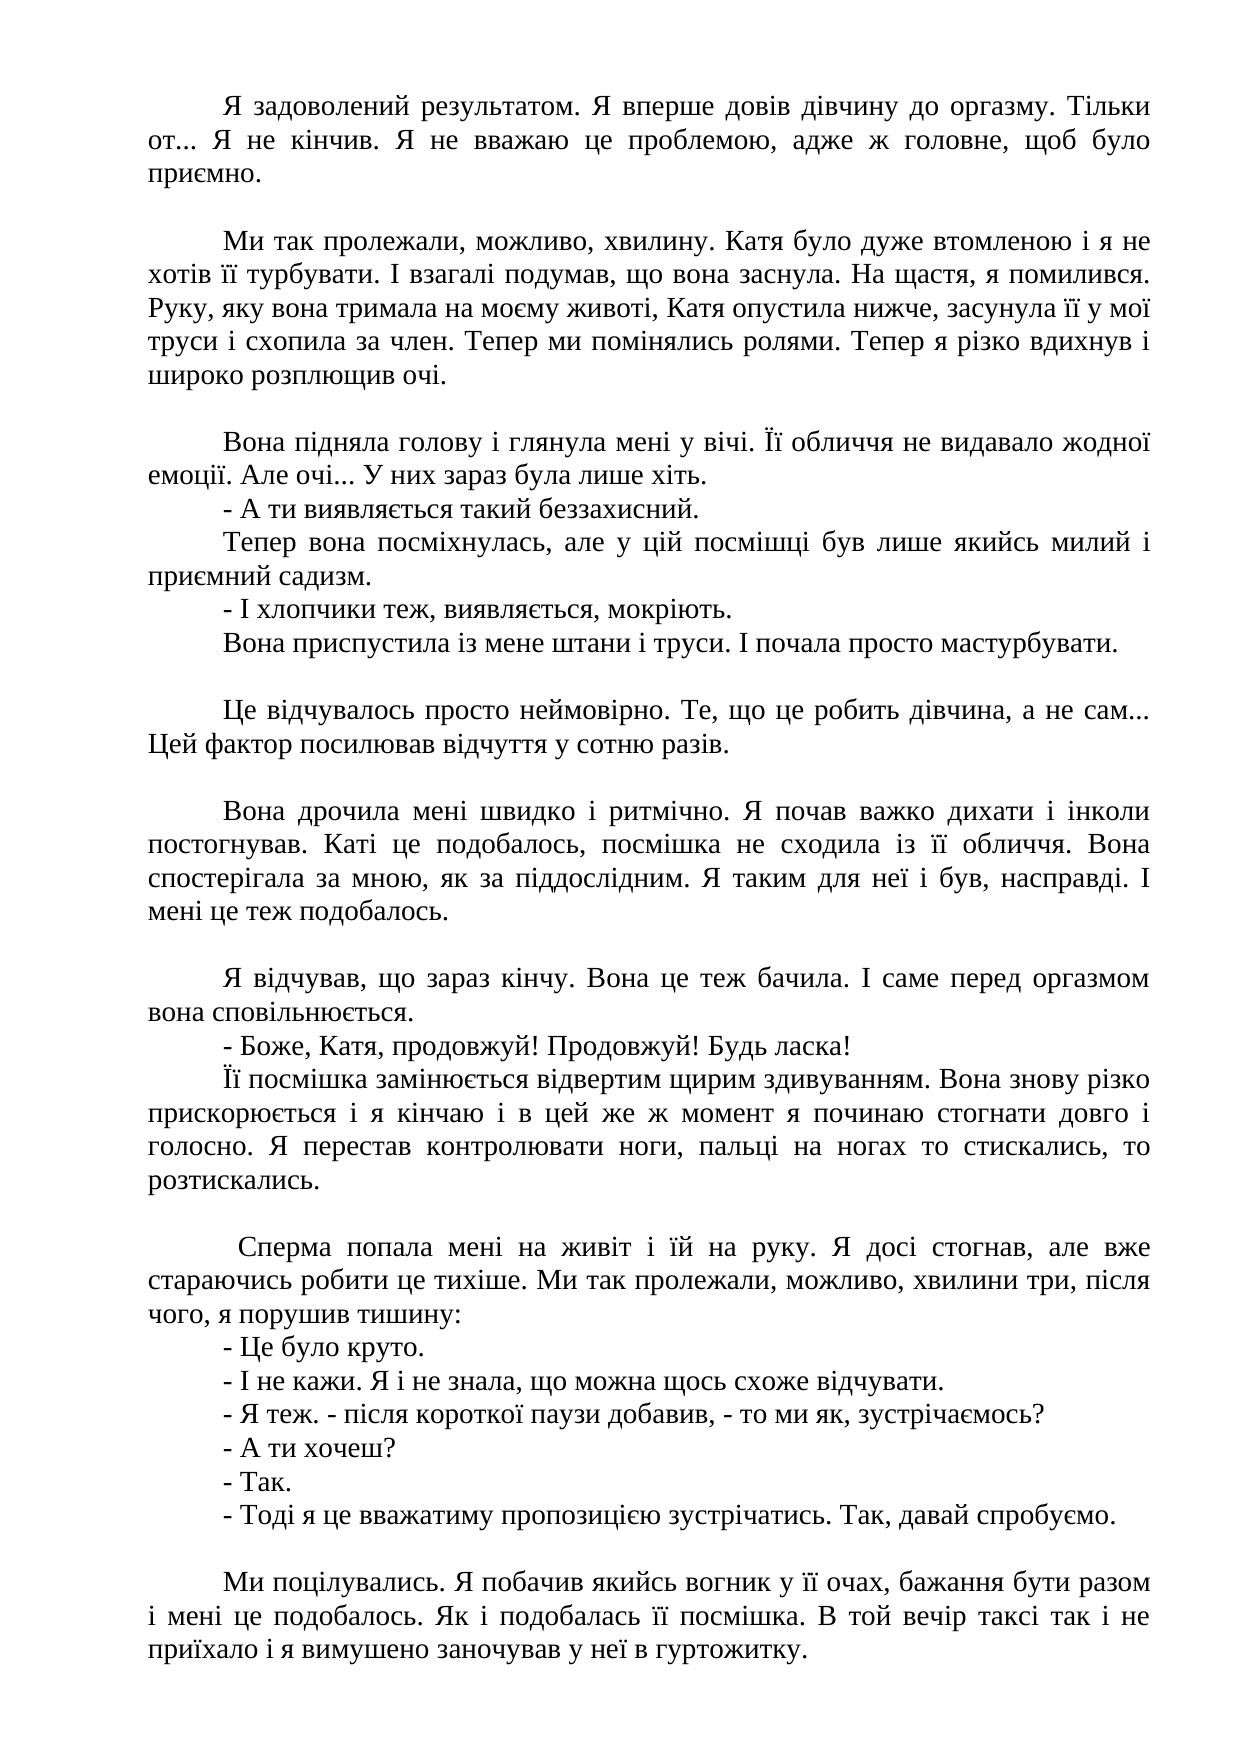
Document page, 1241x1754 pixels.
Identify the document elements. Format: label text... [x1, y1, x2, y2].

text - І хлопчики теж, виявляється, мокріють. [148, 592, 1152, 625]
text - Тоді я це вважатиму пропозицією зустрічатись. Так, давай спробуємо. [148, 1497, 1152, 1531]
text Це відчувалось просто неймовірно. Те, що це робить дівчина, а не сам... Цей фактор посилював відчуття у сотню разів. [148, 692, 1152, 759]
text - І не кажи. Я і не знала, що можна щось схоже відчувати. [148, 1363, 1152, 1397]
text Я відчував, що зараз кінчу. Вона це теж бачила. І саме перед оргазмом вона сповільнюється. [148, 961, 1152, 1028]
text Вона підняла голову і глянула мені у вічі. Її обличчя не видавало жодної емоції. Але очі... У них зараз була лише хіть. [148, 424, 1152, 491]
text - Боже, Катя, продовжуй! Продовжуй! Будь ласка! [148, 1028, 1152, 1061]
text Тепер вона посміхнулась, але у цій посмішці був лише якийсь милий і приємний садизм. [148, 524, 1152, 592]
text Ми так пролежали, можливо, хвилину. Катя було дуже втомленою і я не хотів її турбувати. І взагалі подумав, що вона заснула. На щастя, я помилився. Руку, яку вона тримала на моєму животі, Катя опустила нижче, засунула її у мої труси і схопила за член. Тепер ми помінялись ролями. Тепер я різко вдихнув і широко розплющив очі. [148, 223, 1152, 390]
text Ми поцілувались. Я побачив якийсь вогник у її очах, бажання бути разом і мені це подобалось. Як і подобалась її посмішка. В той вечір таксі так і не приїхало і я вимушено заночував у неї в гуртожитку. [148, 1564, 1152, 1665]
text Вона дрочила мені швидко і ритмічно. Я почав важко дихати і інколи постогнував. Каті це подобалось, посмішка не сходила із її обличчя. Вона спостерігала за мною, як за піддослідним. Я таким для неї і був, насправді. І мені це теж подобалось. [148, 793, 1152, 927]
text - А ти хочеш? [148, 1430, 1152, 1464]
text Я задоволений результатом. Я вперше довів дівчину до оргазму. Тільки от... Я не кінчив. Я не вважаю це проблемою, адже ж головне, щоб було приємно. [148, 88, 1152, 189]
text Сперма попала мені на живіт і їй на руку. Я досі стогнав, але вже стараючись робити це тихіше. Ми так пролежали, можливо, хвилини три, після чого, я порушив тишину: [148, 1229, 1152, 1329]
text - Я теж. - після короткої паузи добавив, - то ми як, зустрічаємось? [148, 1397, 1152, 1430]
text - Так. [148, 1464, 1152, 1497]
text Її посмішка замінюється відвертим щирим здивуванням. Вона знову різко прискорюється і я кінчаю і в цей же ж момент я починаю стогнати довго і голосно. Я перестав контролювати ноги, пальці на ногах то стискались, то розтискались. [148, 1061, 1152, 1195]
text - Це було круто. [148, 1329, 1152, 1363]
text - А ти виявляється такий беззахисний. [148, 491, 1152, 524]
text Вона приспустила із мене штани і труси. І почала просто мастурбувати. [148, 625, 1152, 659]
